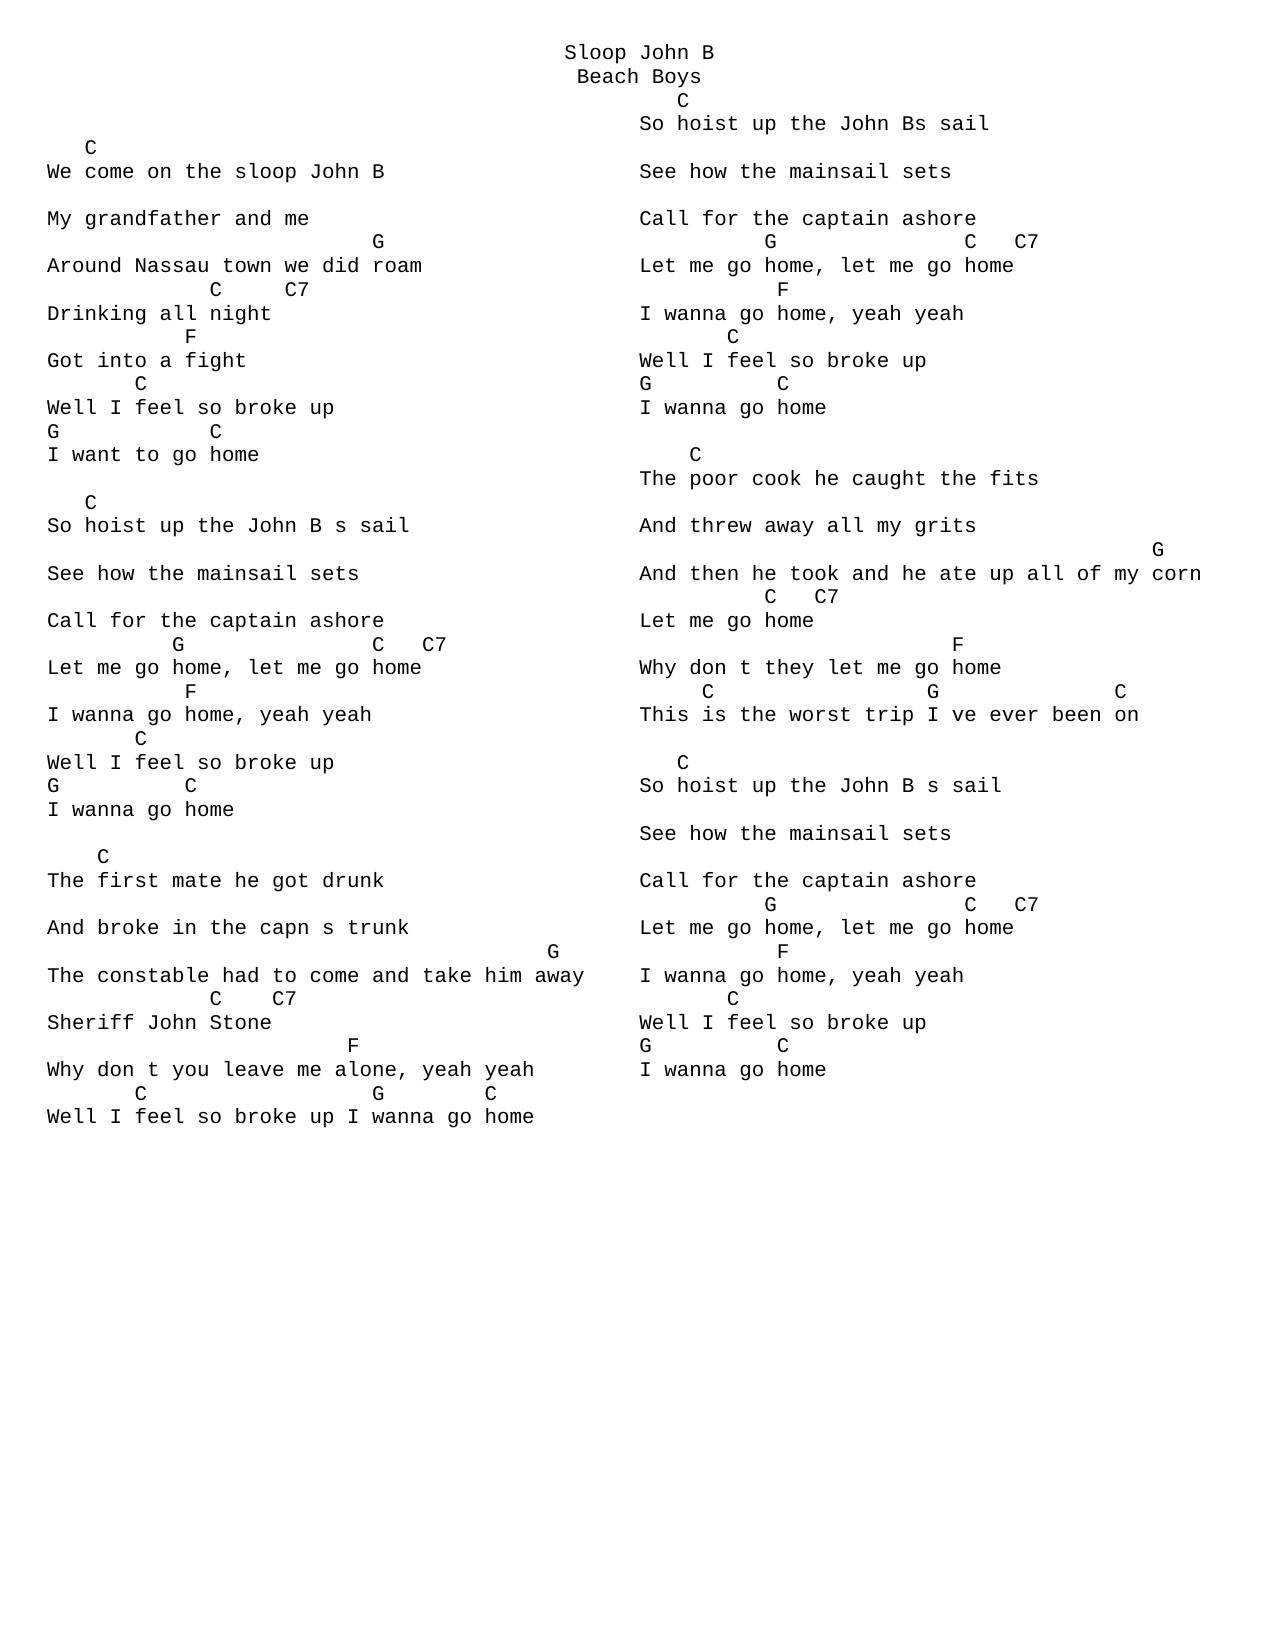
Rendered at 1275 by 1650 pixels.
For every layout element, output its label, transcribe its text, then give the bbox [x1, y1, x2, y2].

text Got into a fight [47, 350, 639, 373]
text We come on the sloop John B [47, 161, 639, 184]
text C C7 [47, 988, 639, 1012]
text F [47, 681, 639, 704]
text So hoist up the John Bs sail [639, 113, 1231, 137]
text Beach Boys [47, 66, 1231, 90]
text F [639, 941, 1231, 964]
text Well I feel so broke up I wanna go home [47, 1106, 639, 1130]
text Sloop John B [47, 42, 1231, 66]
text Call for the captain ashore [639, 870, 1231, 894]
text G C C7 [639, 232, 1231, 255]
text F [47, 326, 639, 350]
text Sheriff John Stone [47, 1012, 639, 1036]
text This is the worst trip I ve ever been on [639, 704, 1231, 728]
text F [47, 1036, 639, 1059]
text G [47, 941, 639, 964]
text C [639, 90, 1231, 113]
text Let me go home [639, 610, 1231, 633]
text I wanna go home [47, 799, 639, 823]
text I want to go home [47, 444, 639, 468]
text Well I feel so broke up [47, 752, 639, 775]
text C G C [47, 1083, 639, 1106]
text See how the mainsail sets [639, 161, 1231, 184]
text C [639, 326, 1231, 350]
text G C [639, 1036, 1231, 1059]
text So hoist up the John B s sail [47, 515, 639, 539]
text Let me go home, let me go home [47, 657, 639, 681]
text Why don t they let me go home [639, 657, 1231, 681]
text C G C [639, 681, 1231, 704]
text C [639, 752, 1231, 775]
text Well I feel so broke up [639, 350, 1231, 373]
text G [47, 232, 639, 255]
text C C7 [47, 279, 639, 302]
text G C [47, 775, 639, 799]
text C [47, 492, 639, 515]
text Around Nassau town we did roam [47, 255, 639, 279]
text Call for the captain ashore [639, 208, 1231, 232]
text And then he took and he ate up all of my corn [639, 563, 1231, 586]
text I wanna go home [639, 397, 1231, 421]
text F [639, 279, 1231, 302]
text G C [639, 373, 1231, 397]
text G C [47, 421, 639, 444]
text C [639, 988, 1231, 1012]
text See how the mainsail sets [639, 823, 1231, 846]
text The constable had to come and take him away [47, 964, 639, 988]
text I wanna go home, yeah yeah [639, 302, 1231, 326]
text C [47, 728, 639, 752]
text Let me go home, let me go home [639, 255, 1231, 279]
text And broke in the capn s trunk [47, 917, 639, 941]
text C [47, 846, 639, 870]
text F [639, 633, 1231, 657]
text C [47, 137, 639, 161]
text C C7 [639, 586, 1231, 610]
text See how the mainsail sets [47, 563, 639, 586]
text G [639, 539, 1231, 563]
text Let me go home, let me go home [639, 917, 1231, 941]
text And threw away all my grits [639, 515, 1231, 539]
text C [47, 373, 639, 397]
text The first mate he got drunk [47, 870, 639, 894]
text C [639, 444, 1231, 468]
text Well I feel so broke up [639, 1012, 1231, 1036]
text So hoist up the John B s sail [639, 775, 1231, 799]
text I wanna go home, yeah yeah [639, 964, 1231, 988]
text G C C7 [47, 633, 639, 657]
text Well I feel so broke up [47, 397, 639, 421]
text My grandfather and me [47, 208, 639, 232]
text G C C7 [639, 894, 1231, 917]
text I wanna go home, yeah yeah [47, 704, 639, 728]
text Call for the captain ashore [47, 610, 639, 633]
text I wanna go home [639, 1059, 1231, 1083]
text The poor cook he caught the fits [639, 468, 1231, 492]
text Why don t you leave me alone, yeah yeah [47, 1059, 639, 1083]
text Drinking all night [47, 302, 639, 326]
